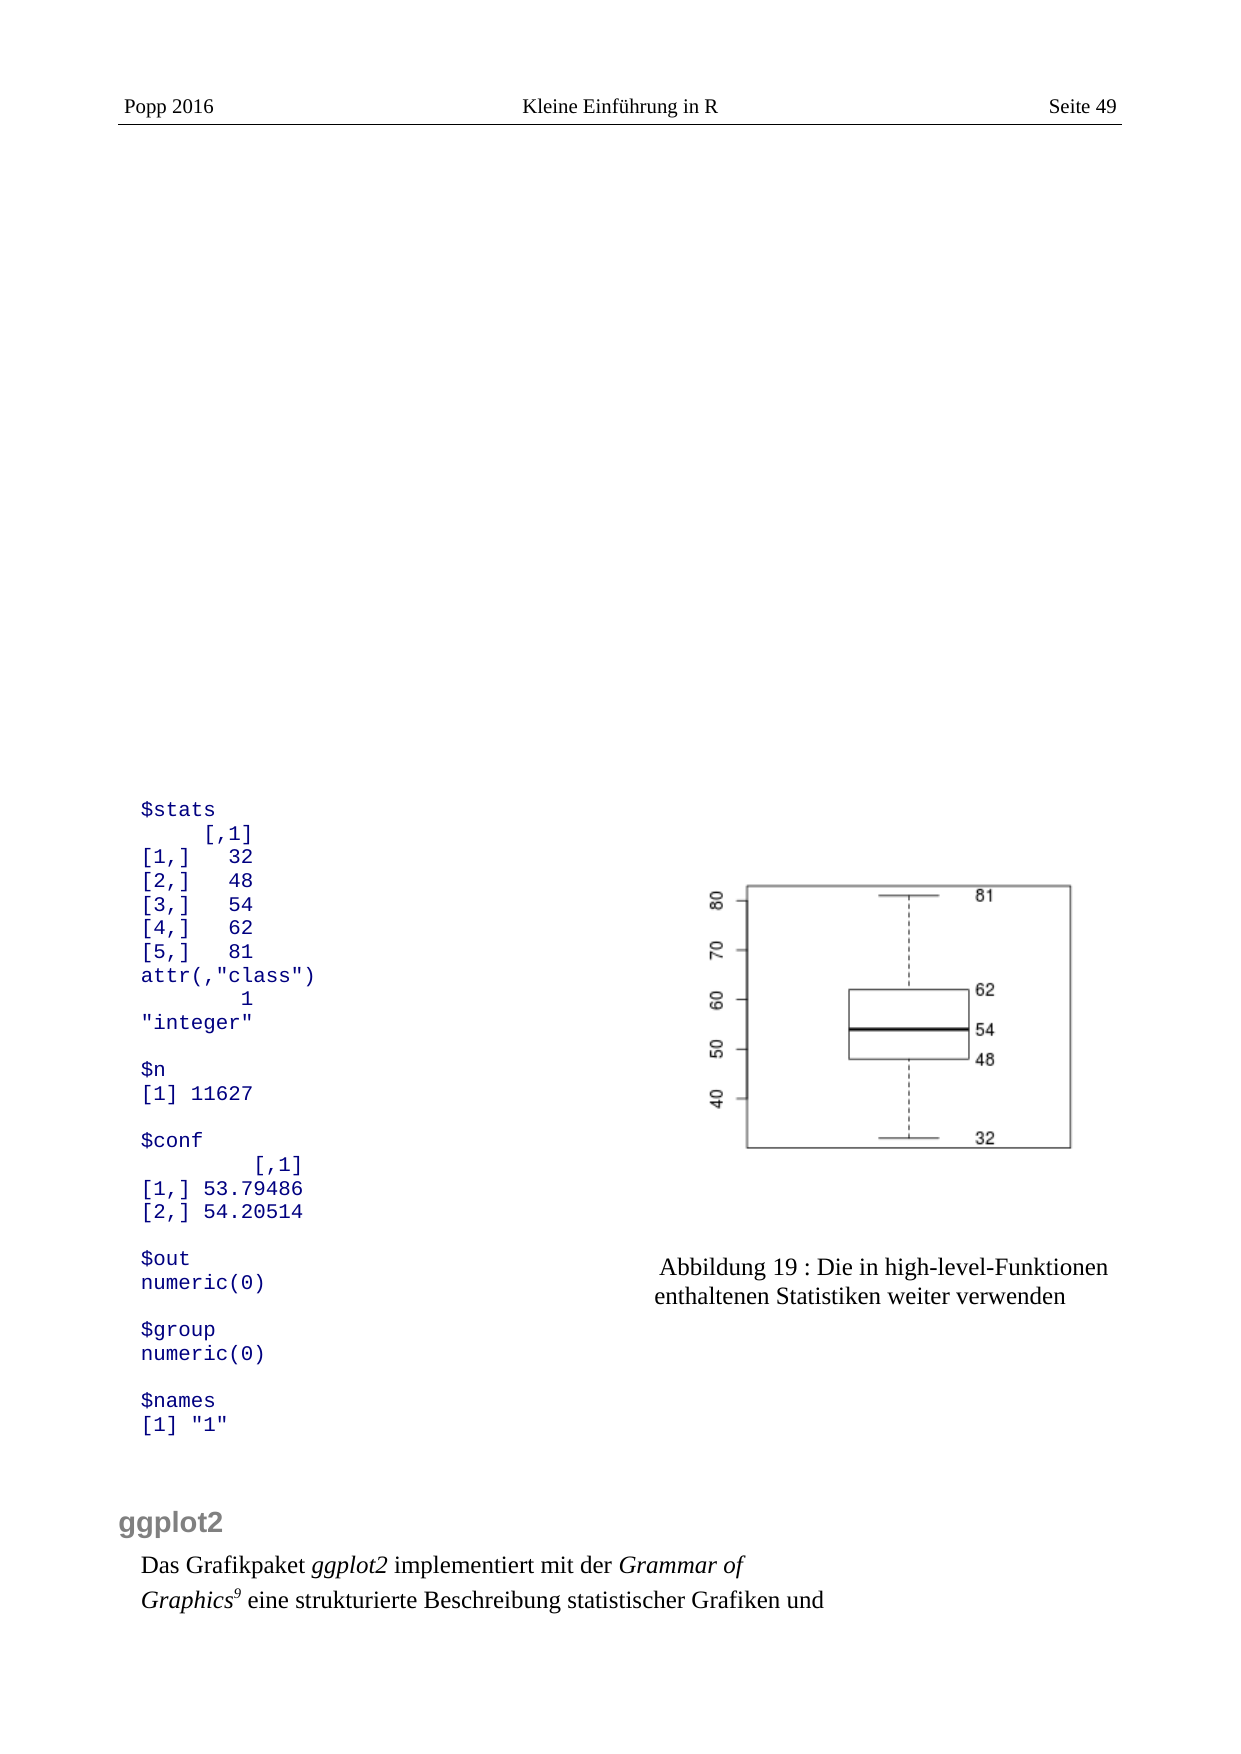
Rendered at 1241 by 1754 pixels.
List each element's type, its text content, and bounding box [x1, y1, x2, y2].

table_header Das Grafikpaket ggplot2 implementiert mit der Grammar of Graphics eine strukturierte Beschreibung statistischer Grafiken und [141, 1551, 855, 1614]
subtitle ggplot2 [118, 1504, 1122, 1538]
table_header [855, 1551, 1123, 1614]
picture [663, 802, 1114, 1253]
table_header $stats [,1] [1,] 32 [2,] 48 [3,] 54 [4,] 62 [5,] 81 attr(,"class") 1 "integer" $n [1] 11627 $conf [,1] [1,] 53.79486 [2,] 54.20514 $out numeric(0) $group numeric(0) $names [1] "1" [141, 799, 637, 1490]
table_cell [141, 742, 855, 799]
table_cell [855, 742, 1123, 799]
table_header [652, 800, 1126, 1313]
table_header [637, 799, 1122, 1490]
